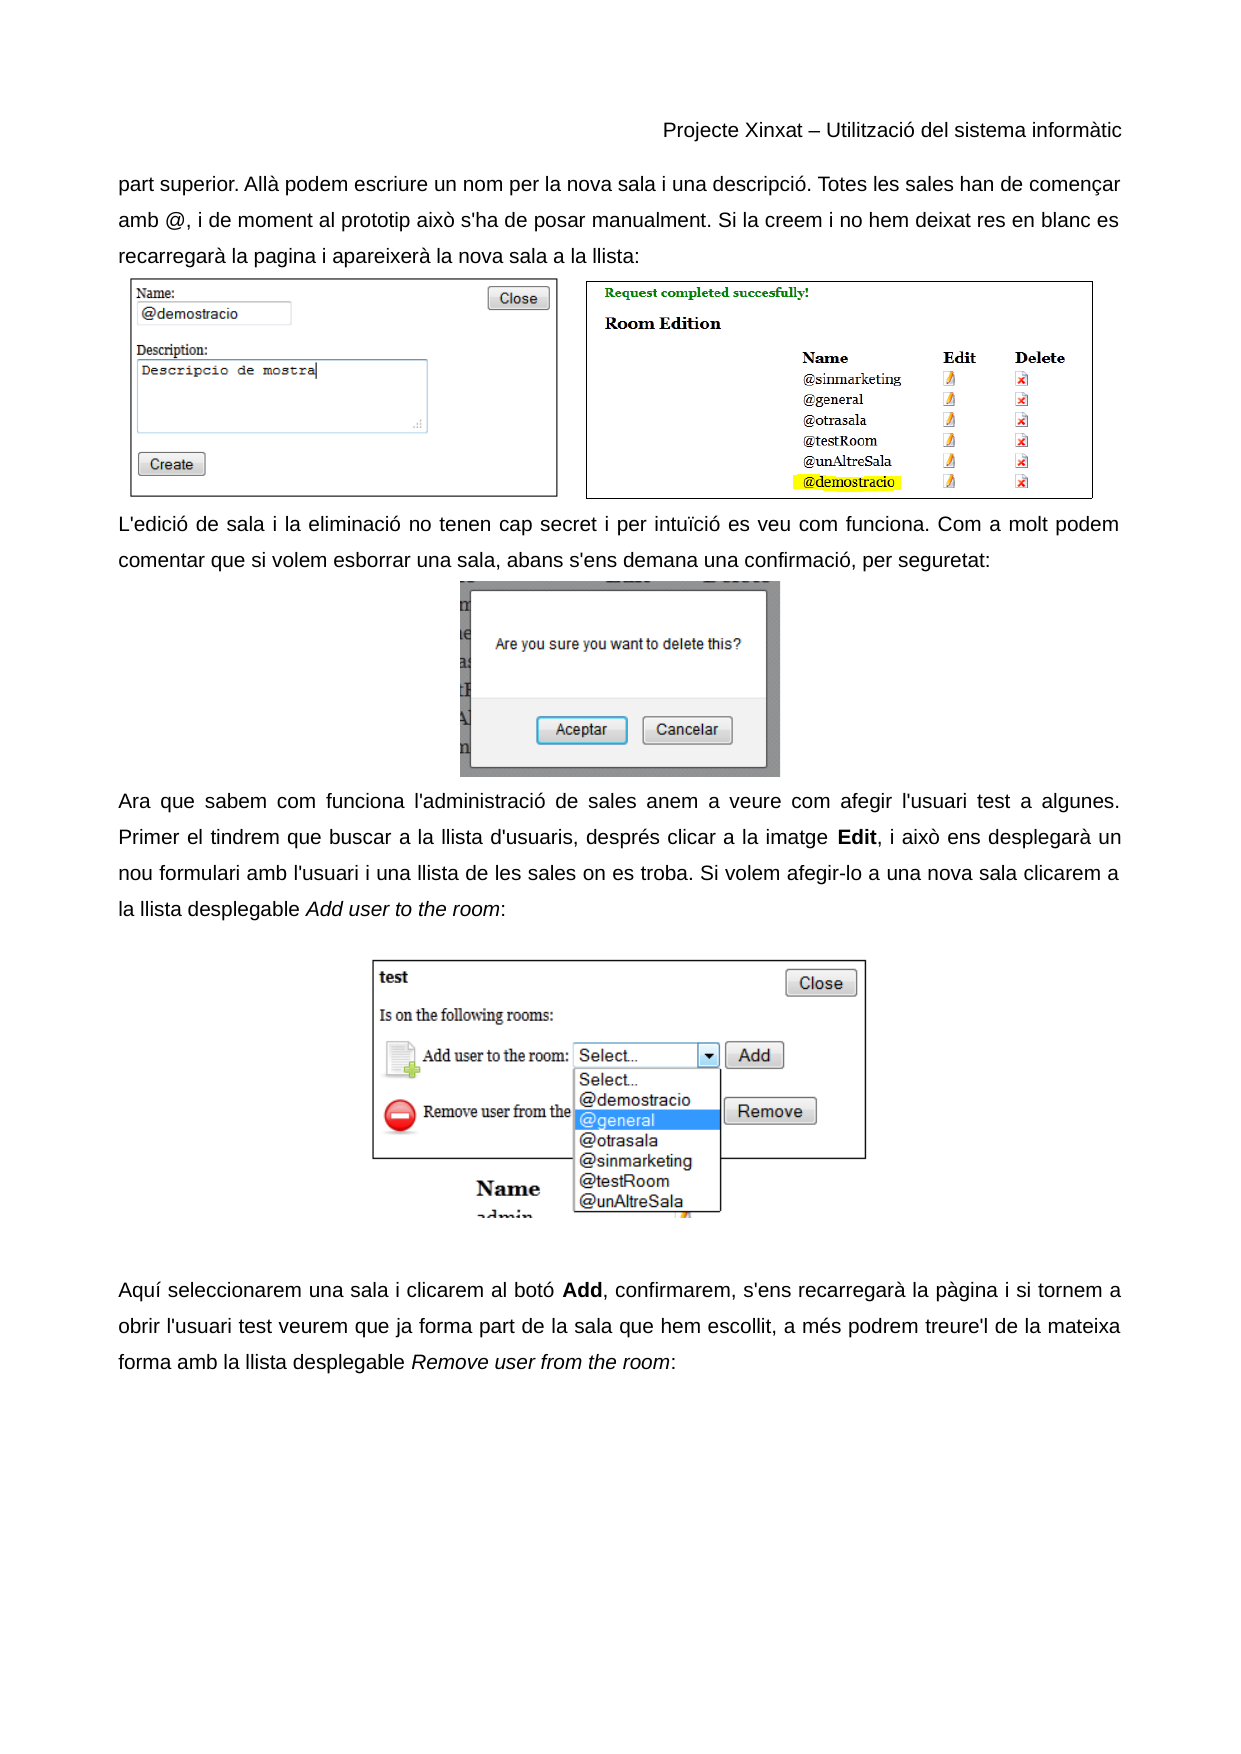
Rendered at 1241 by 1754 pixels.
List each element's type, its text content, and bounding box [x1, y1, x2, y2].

picture [588, 284, 1090, 496]
picture [125, 273, 564, 500]
text part superior. Allà podem escriure un nom per la nova sala i una descripció. Totes les sales han de començar amb @, i de moment al prototip això s'ha de posar manualment. Si la creem i no hem deixat res en blanc es recarregarà la pagina i apareixerà la nova sala a la llista: [118, 172, 1122, 267]
text Aquí seleccionarem una sala i clicarem al botó Add, confirmarem, s'ens recarregarà la pàgina i si tornem a obrir l'usuari test veurem que ja forma part de la sala que hem escollit, a més podrem treure'l de la mateixa forma amb la llista desplegable Remove user from the room: [118, 1278, 1122, 1374]
text L'edició de sala i la eliminació no tenen cap secret i per intuïció es veu com funciona. Com a molt podem comentar que si volem esborrar una sala, abans s'ens demana una confirmació, per seguretat: [118, 292, 1122, 572]
picture [460, 581, 780, 777]
text Ara que sabem com funciona l'administració de sales anem a veure com afegir l'usuari test a algunes. Primer el tindrem que buscar a la llista d'usuaris, després clicar a la imatge Edit, i això ens desplegarà un nou formulari amb l'usuari i una llista de les sales on es troba. Si volem afegir-lo a una nova sala clicarem a la llista desplegable Add user to the room: [118, 596, 1122, 920]
